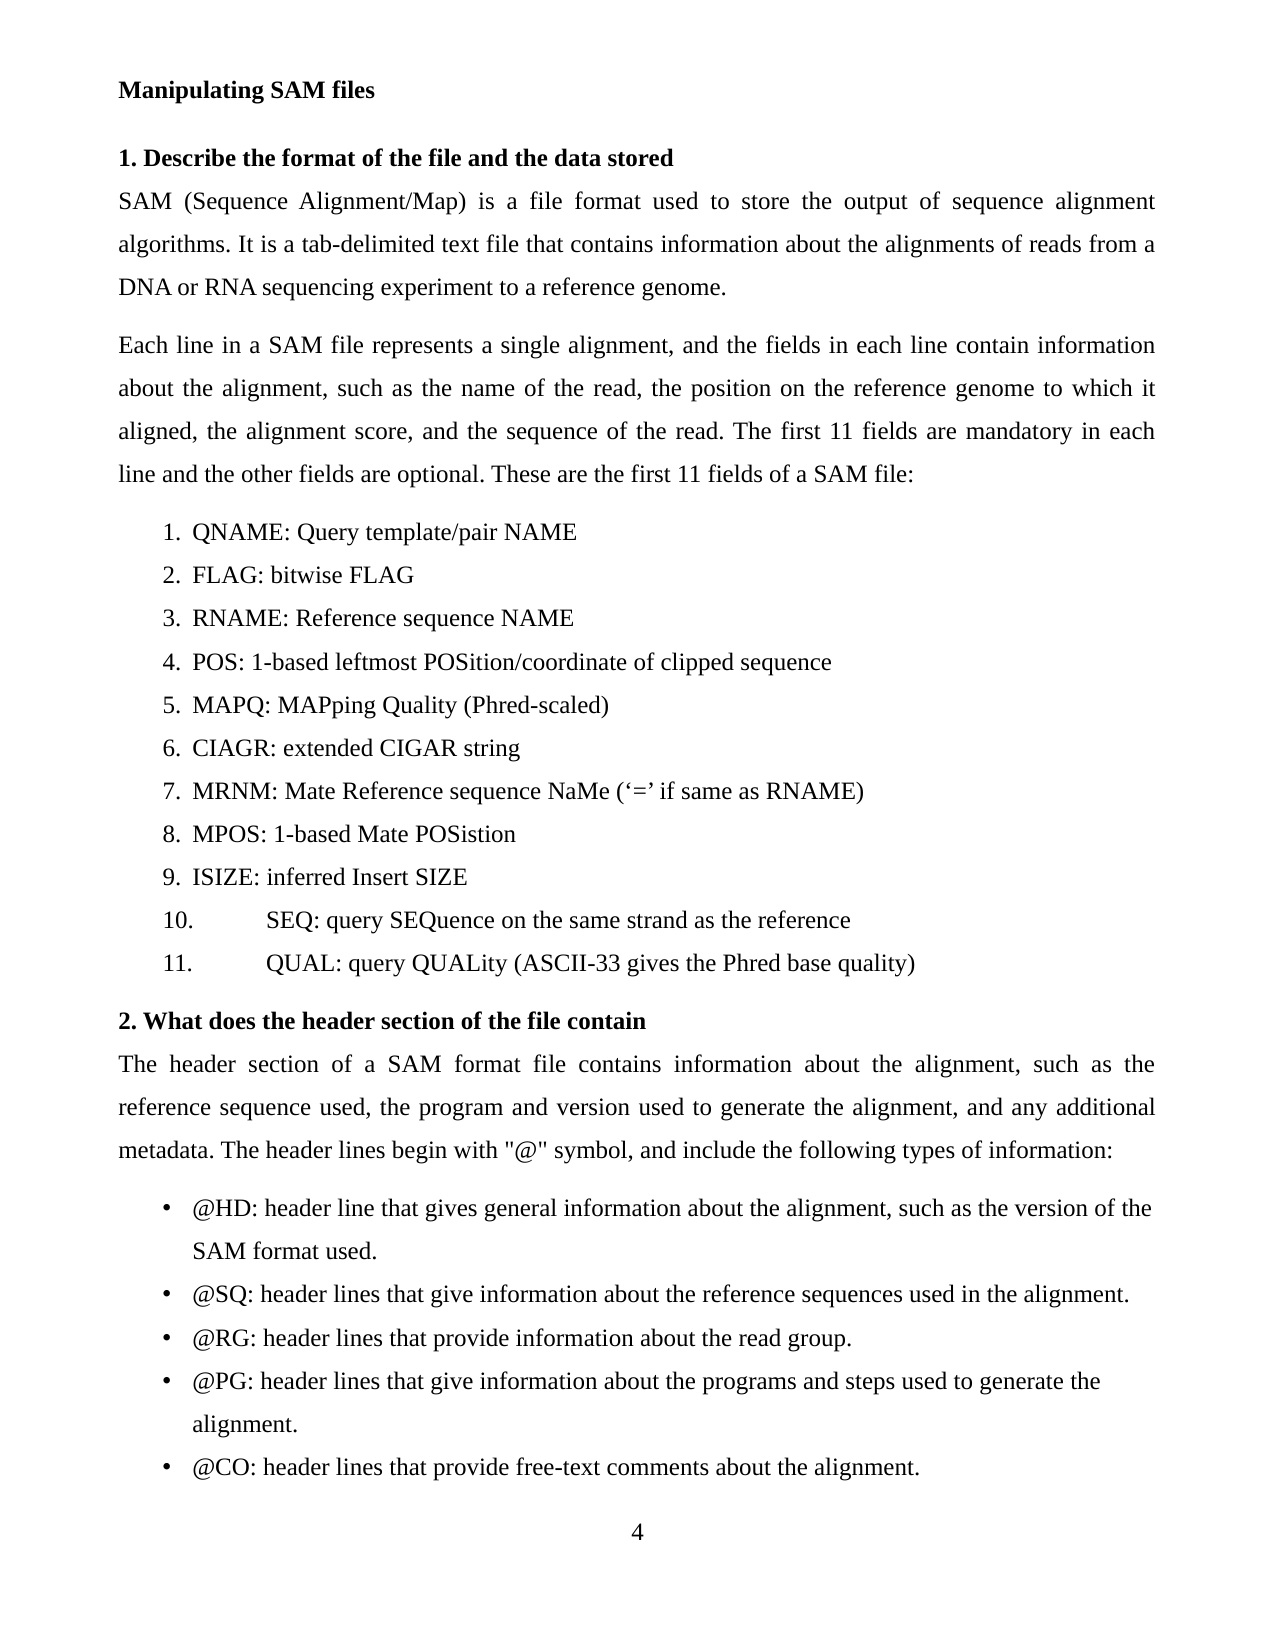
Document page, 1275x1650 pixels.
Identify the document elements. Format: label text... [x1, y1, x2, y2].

list @CO: header lines that provide free-text comments about the alignment. [162, 1452, 1157, 1481]
list MPOS: 1-based Mate POSistion [162, 819, 1157, 848]
list @PG: header lines that give information about the programs and steps used to generate the alignment. [162, 1366, 1157, 1438]
text 1. Describe the format of the file and the data stored [118, 143, 1157, 172]
text The header section of a SAM format file contains information about the alignment, such as the reference sequence used, the program and version used to generate the alignment, and any additional metadata. The header lines begin with "@" symbol, and include the following types of information: [118, 1049, 1157, 1164]
list MAPQ: MAPping Quality (Phred-scaled) [162, 690, 1157, 718]
list MRNM: Mate Reference sequence NaMe (‘=’ if same as RNAME) [162, 776, 1157, 805]
list QUAL: query QUALity (ASCII-33 gives the Phred base quality) [162, 948, 1157, 977]
text Manipulating SAM files [118, 75, 1157, 104]
text Each line in a SAM file represents a single alignment, and the fields in each line contain information about the alignment, such as the name of the read, the position on the reference genome to which it aligned, the alignment score, and the sequence of the read. The first 11 fields are mandatory in each line and the other fields are optional. These are the first 11 fields of a SAM file: [118, 330, 1157, 488]
list @RG: header lines that provide information about the read group. [162, 1323, 1157, 1351]
text 2. What does the header section of the file contain [118, 1006, 1157, 1035]
list RNAME: Reference sequence NAME [162, 603, 1157, 632]
list FLAG: bitwise FLAG [162, 560, 1157, 589]
text SAM (Sequence Alignment/Map) is a file format used to store the output of sequence alignment algorithms. It is a tab-delimited text file that contains information about the alignments of reads from a DNA or RNA sequencing experiment to a reference genome. [118, 186, 1157, 301]
list POS: 1-based leftmost POSition/coordinate of clipped sequence [162, 647, 1157, 675]
list CIAGR: extended CIGAR string [162, 733, 1157, 762]
list @SQ: header lines that give information about the reference sequences used in the alignment. [162, 1279, 1157, 1308]
list SEQ: query SEQuence on the same strand as the reference [162, 905, 1157, 934]
list @HD: header line that gives general information about the alignment, such as the version of the SAM format used. [162, 1193, 1157, 1265]
list ISIZE: inferred Insert SIZE [162, 862, 1157, 891]
list QNAME: Query template/pair NAME [162, 517, 1157, 546]
